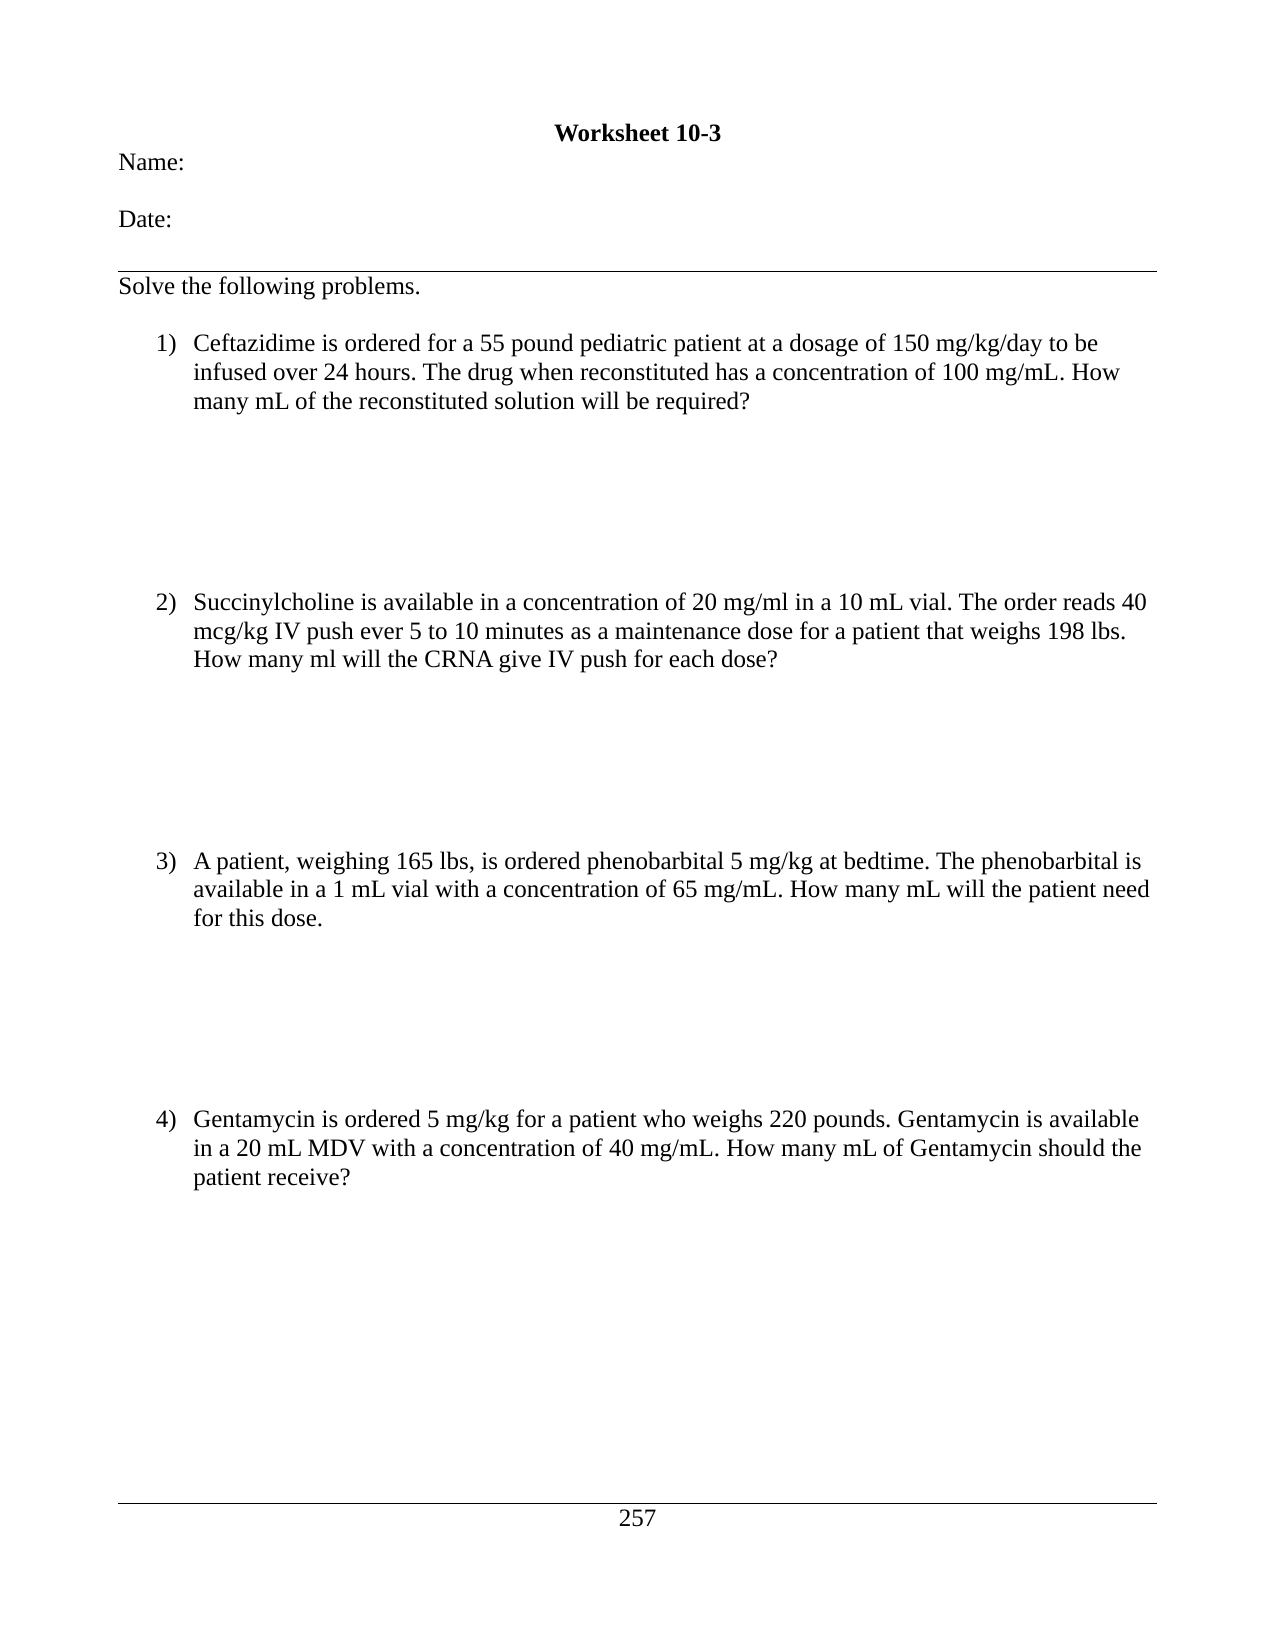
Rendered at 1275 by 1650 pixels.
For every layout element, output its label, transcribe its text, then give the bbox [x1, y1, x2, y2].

text Name: [118, 147, 1157, 176]
list Ceftazidime is ordered for a 55 pound pediatric patient at a dosage of 150 mg/kg/day to be infused over 24 hours. The drug when reconstituted has a concentration of 100 mg/mL. How many mL of the reconstituted solution will be required? [156, 328, 1157, 414]
list A patient, weighing 165 lbs, is ordered phenobarbital 5 mg/kg at bedtime. The phenobarbital is available in a 1 mL vial with a concentration of 65 mg/mL. How many mL will the patient need for this dose. [156, 846, 1157, 932]
list Succinylcholine is available in a concentration of 20 mg/ml in a 10 mL vial. The order reads 40 mcg/kg IV push ever 5 to 10 minutes as a maintenance dose for a patient that weighs 198 lbs. How many ml will the CRNA give IV push for each dose? [156, 587, 1157, 673]
text Date: [118, 204, 1157, 233]
text Worksheet 10-3 [118, 118, 1157, 147]
text Solve the following problems. [118, 272, 1157, 299]
list Gentamycin is ordered 5 mg/kg for a patient who weighs 220 pounds. Gentamycin is available in a 20 mL MDV with a concentration of 40 mg/mL. How many mL of Gentamycin should the patient receive? [156, 1104, 1157, 1191]
